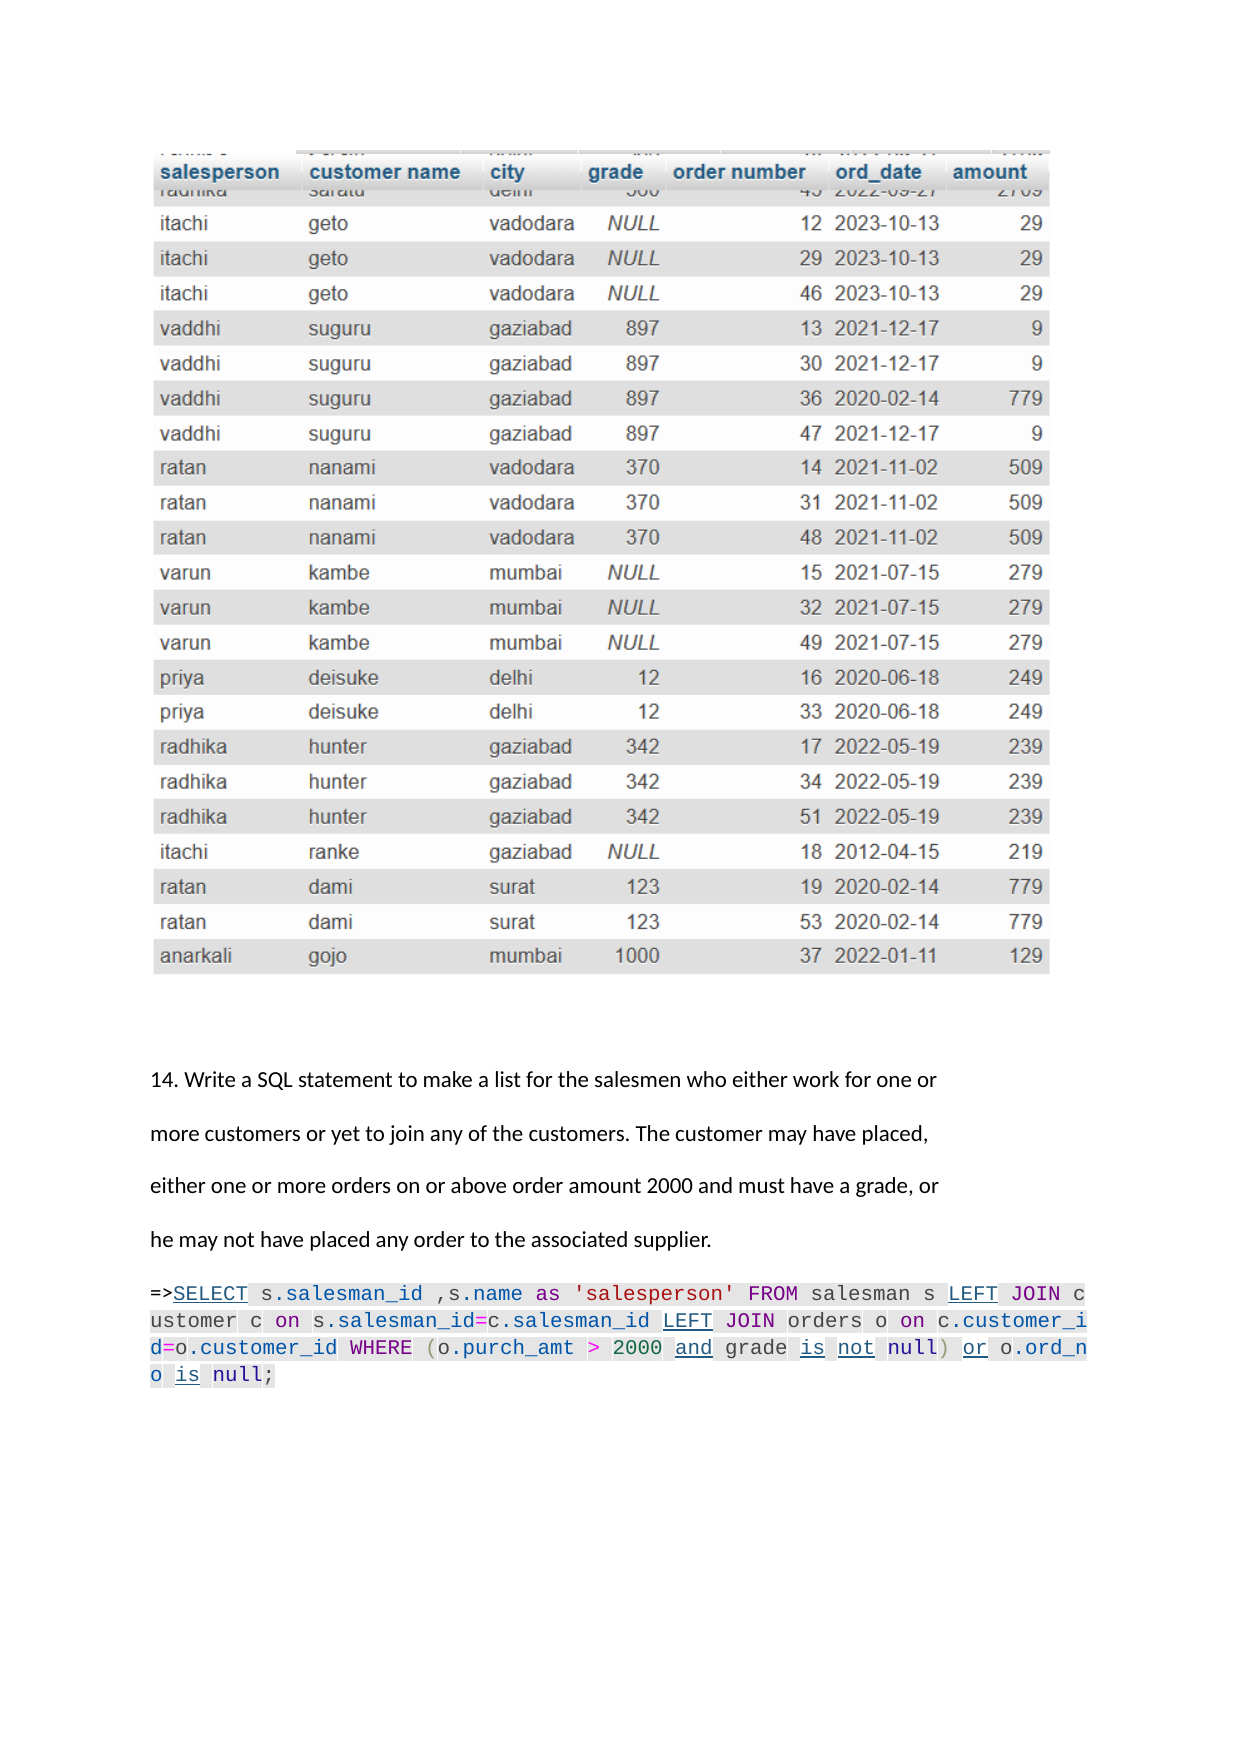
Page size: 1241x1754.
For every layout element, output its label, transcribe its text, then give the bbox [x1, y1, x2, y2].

text he may not have placed any order to the associated supplier. [150, 1225, 1090, 1253]
text 14. Write a SQL statement to make a list for the salesmen who either work for one or [150, 1066, 1090, 1094]
text =>SELECT s.salesman_id ,s.name as 'salesperson' FROM salesman s LEFT JOIN customer c on s.salesman_id=c.salesman_id LEFT JOIN orders o on c.customer_id=o.customer_id WHERE (o.purch_amt > 2000 and grade is not null) or o.ord_no is null; [150, 1278, 1090, 1388]
text either one or more orders on or above order amount 2000 and must have a grade, or [150, 1172, 1090, 1200]
text more customers or yet to join any of the customers. The customer may have placed, [150, 1119, 1090, 1147]
picture [150, 150, 1050, 988]
